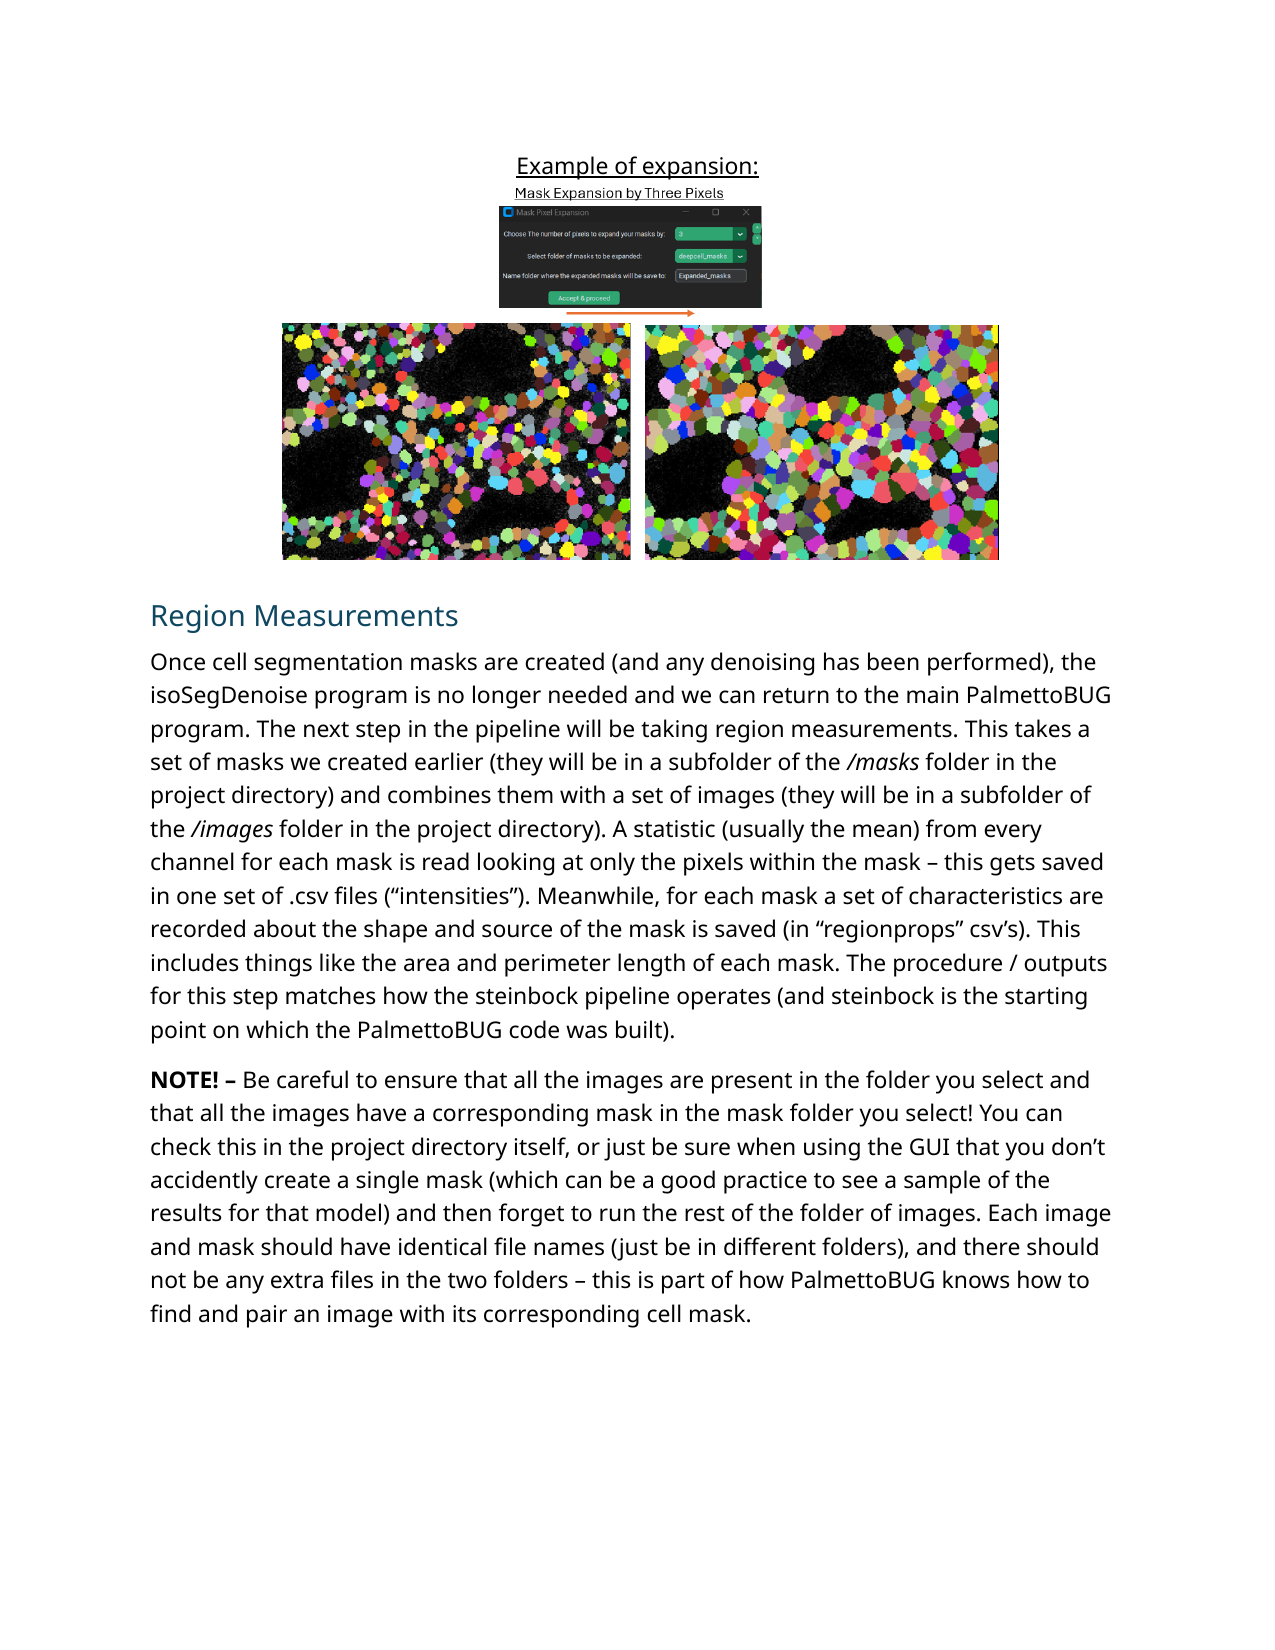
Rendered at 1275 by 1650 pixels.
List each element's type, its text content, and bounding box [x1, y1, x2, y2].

text Example of expansion: [150, 150, 1125, 559]
text Once cell segmentation masks are created (and any denoising has been performed), the isoSegDenoise program is no longer needed and we can return to the main PalmettoBUG program. The next step in the pipeline will be taking region measurements. This takes a set of masks we created earlier (they will be in a subfolder of the /masks folder in the project directory) and combines them with a set of images (they will be in a subfolder of the /images folder in the project directory). A statistic (usually the mean) from every channel for each mask is read looking at only the pixels within the mask – this gets saved in one set of .csv files (“intensities”). Meanwhile, for each mask a set of characteristics are recorded about the shape and source of the mask is saved (in “regionprops” csv’s). This includes things like the area and perimeter length of each mask. The procedure / outputs for this step matches how the steinbock pipeline operates (and steinbock is the starting point on which the PalmettoBUG code was built). [150, 646, 1125, 1045]
subtitle Region Measurements [150, 595, 1125, 635]
text NOTE! – Be careful to ensure that all the images are present in the folder you select and that all the images have a corresponding mask in the mask folder you select! You can check this in the project directory itself, or just be sure when using the GUI that you don’t accidently create a single mask (which can be a good practice to see a sample of the results for that model) and then forget to run the rest of the folder of images. Each image and mask should have identical file names (just be in different folders), and there should not be any extra files in the two folders – this is part of how PalmettoBUG knows how to find and pair an image with its corresponding cell mask. [150, 1064, 1125, 1329]
